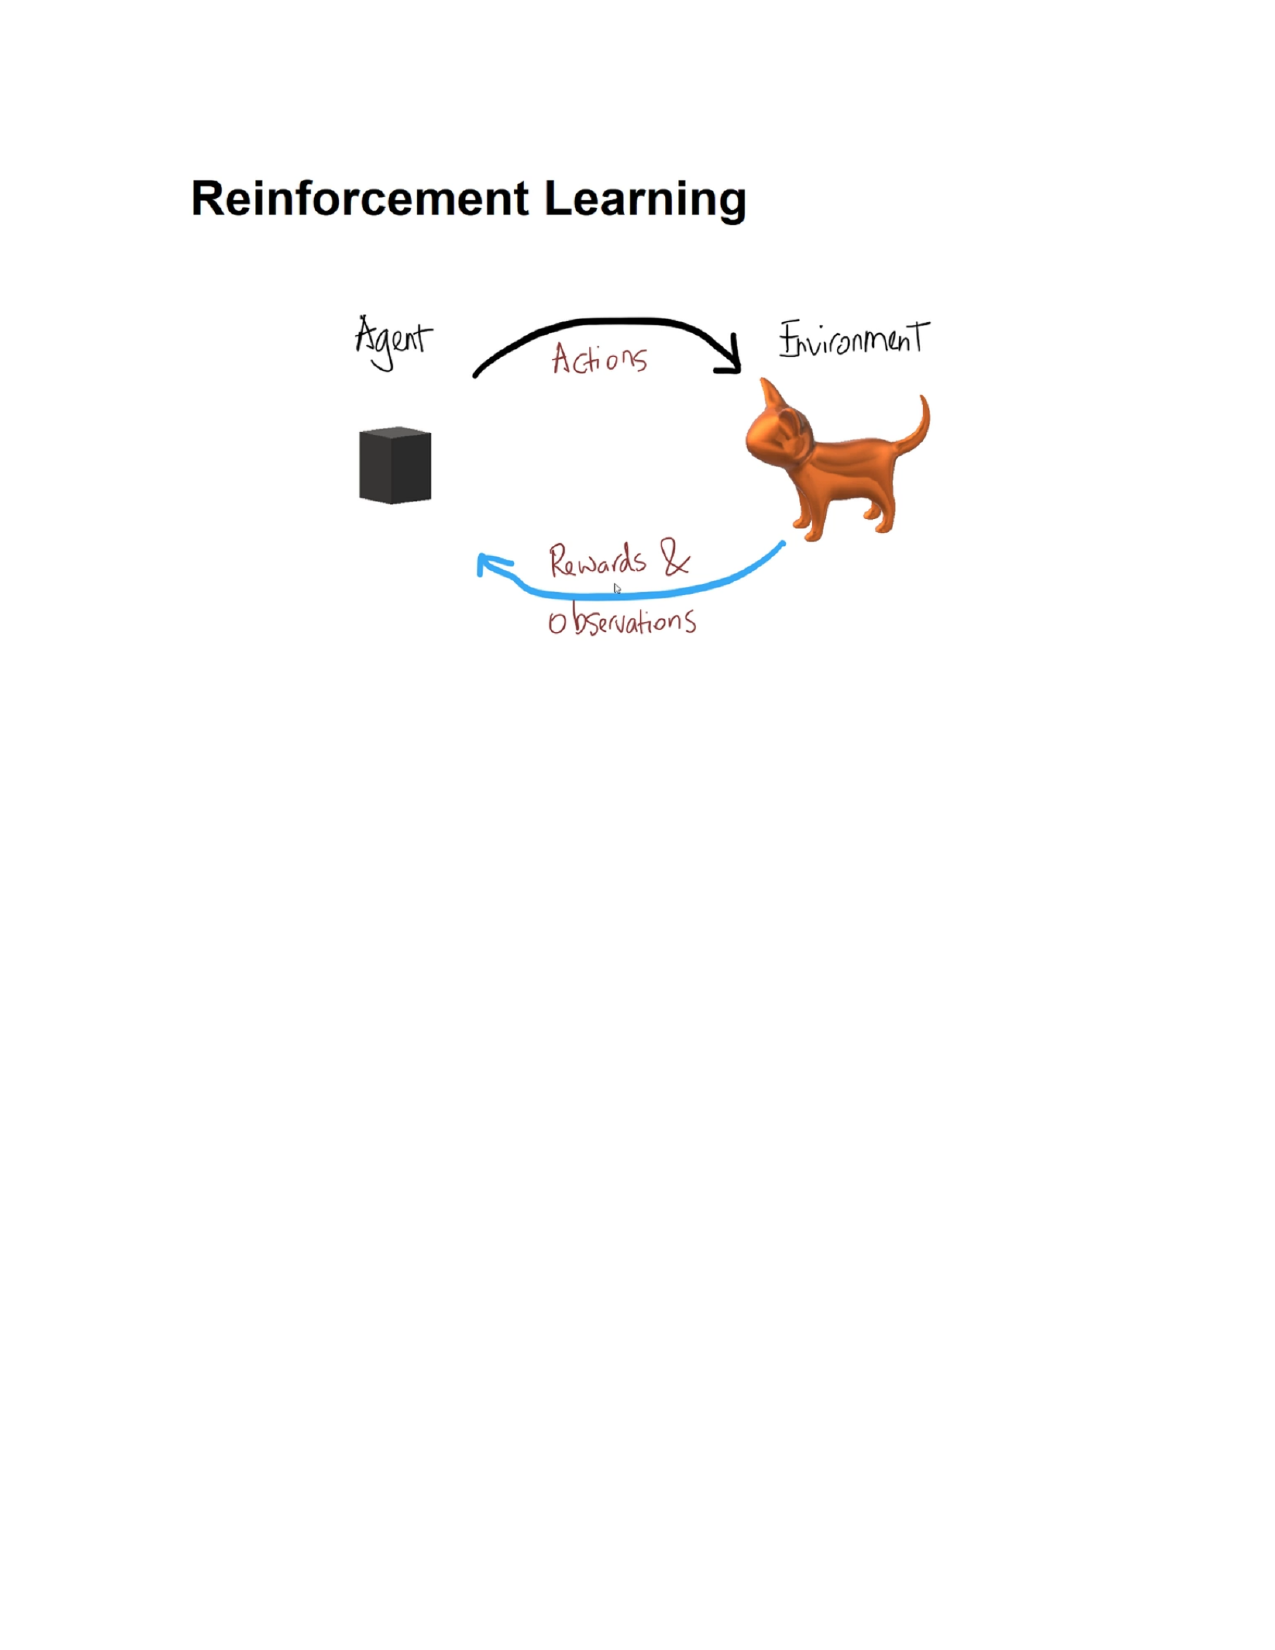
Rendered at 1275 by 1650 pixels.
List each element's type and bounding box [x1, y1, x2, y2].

picture [118, 118, 1157, 674]
